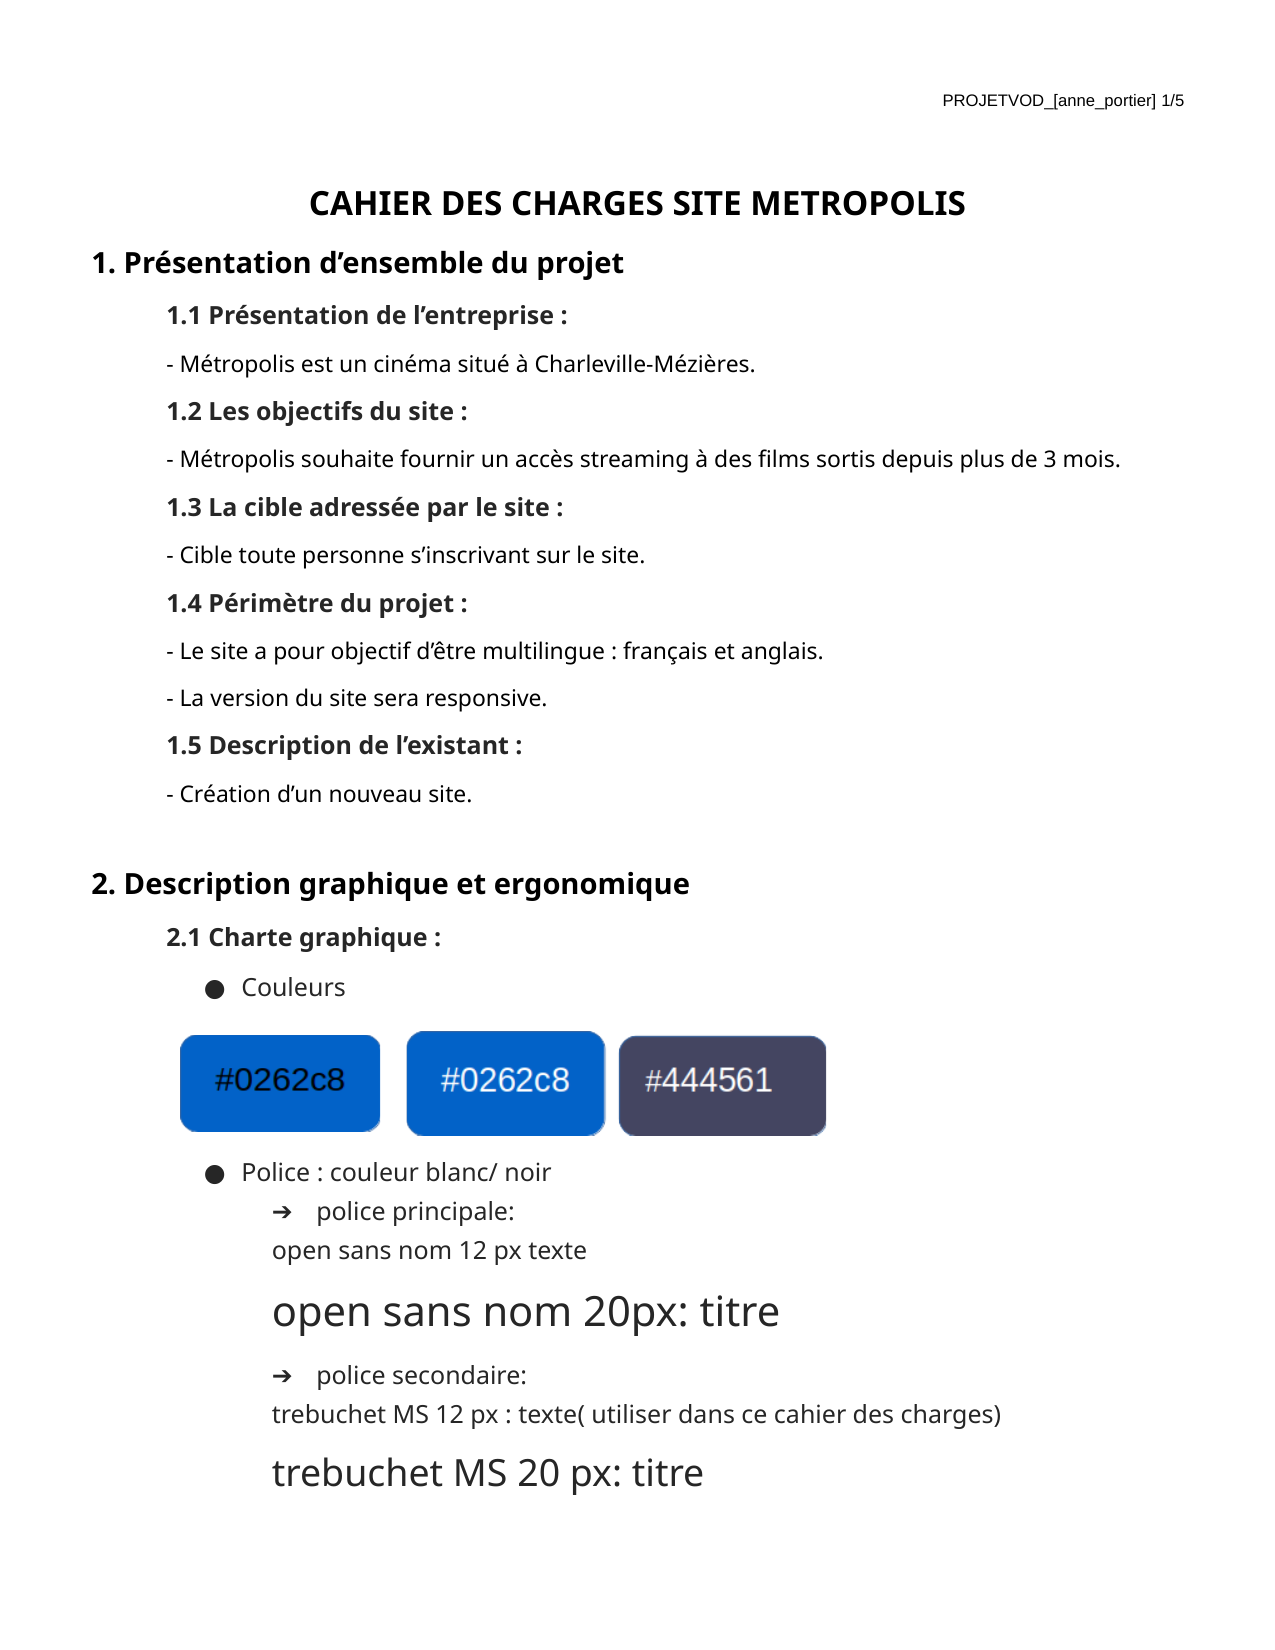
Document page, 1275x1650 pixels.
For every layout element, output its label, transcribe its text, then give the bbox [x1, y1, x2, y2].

text - Métropolis est un cinéma situé à Charleville-Mézières. [166, 347, 1184, 379]
list Couleurs [203, 969, 1184, 1003]
picture [406, 1031, 827, 1136]
text trebuchet MS 12 px : texte( utiliser dans ce cahier des charges) [272, 1397, 1184, 1431]
text 1.1 Présentation de l’entreprise : [166, 298, 1184, 332]
text 1. Présentation d’ensemble du projet [91, 242, 1184, 282]
list police principale: [272, 1193, 1184, 1227]
text open sans nom 12 px texte [272, 1233, 1184, 1267]
picture [180, 1035, 381, 1132]
text 2. Description graphique et ergonomique [91, 864, 1184, 903]
text - Le site a pour objectif d’être multilingue : français et anglais. [166, 635, 1184, 667]
text 2.1 Charte graphique : [166, 920, 1184, 954]
list police secondaire: [272, 1358, 1184, 1392]
text - Métropolis souhaite fournir un accès streaming à des films sortis depuis plus de 3 mois. [166, 443, 1184, 475]
text 1.4 Périmètre du projet : [166, 586, 1184, 620]
text open sans nom 20px: titre [272, 1282, 1184, 1339]
text - Cible toute personne s’inscrivant sur le site. [166, 539, 1184, 571]
text 1.5 Description de l’existant : [166, 728, 1184, 762]
text - La version du site sera responsive. [166, 682, 1184, 713]
list Police : couleur blanc/ noir [203, 1008, 1184, 1188]
text CAHIER DES CHARGES SITE METROPOLIS [91, 179, 1184, 225]
text 1.3 La cible adressée par le site : [166, 490, 1184, 524]
text trebuchet MS 20 px: titre [272, 1447, 1184, 1498]
text - Création d’un nouveau site. [166, 778, 1184, 809]
text 1.2 Les objectifs du site : [166, 394, 1184, 428]
